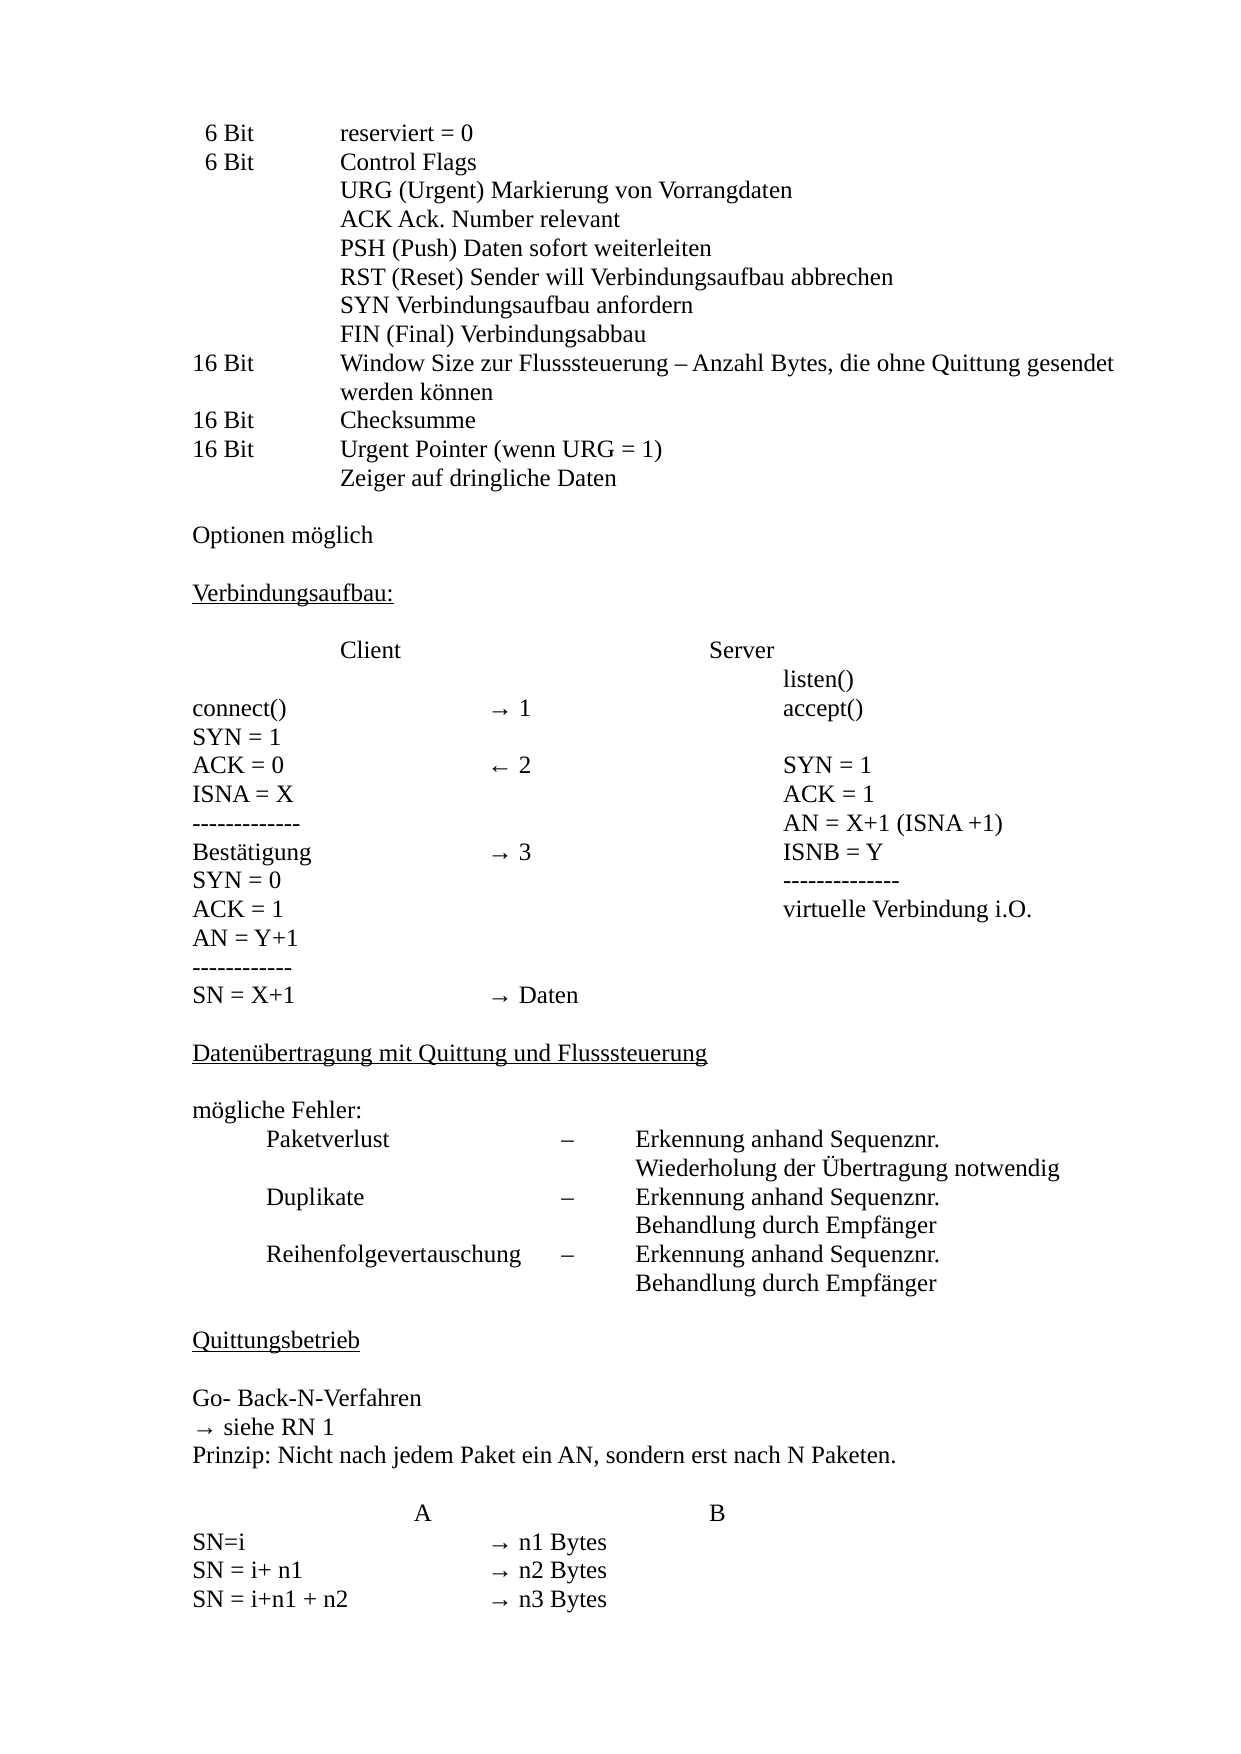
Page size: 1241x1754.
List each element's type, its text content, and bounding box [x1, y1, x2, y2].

text 16 Bit Window Size zur Flusssteuerung – Anzahl Bytes, die ohne Quittung gesendet werden können [118, 348, 1122, 406]
text RST (Reset) Sender will Verbindungsaufbau abbrechen [118, 262, 1122, 291]
text 16 Bit Urgent Pointer (wenn URG = 1) [118, 434, 1122, 463]
text ACK = 1 virtuelle Verbindung i.O. [118, 894, 1122, 923]
text URG (Urgent) Markierung von Vorrangdaten [118, 176, 1122, 204]
text Behandlung durch Empfänger [118, 1211, 1122, 1239]
text 16 Bit Checksumme [118, 406, 1122, 434]
text SN = X+1 → Daten [118, 981, 1122, 1009]
text Paketverlust – Erkennung anhand Sequenznr. [118, 1124, 1122, 1153]
text FIN (Final) Verbindungsabbau [118, 319, 1122, 348]
text ACK Ack. Number relevant [118, 204, 1122, 233]
text Verbindungsaufbau: [118, 578, 1122, 607]
text 6 Bit Control Flags [118, 147, 1122, 176]
text connect() → 1 accept() [118, 693, 1122, 722]
text Optionen möglich [118, 521, 1122, 549]
text Reihenfolgevertauschung – Erkennung anhand Sequenznr. [118, 1239, 1122, 1268]
text SYN = 1 [118, 722, 1122, 751]
text Bestätigung → 3 ISNB = Y [118, 837, 1122, 866]
text SYN = 0 -------------- [118, 866, 1122, 894]
text SN = i+ n1 → n2 Bytes [118, 1556, 1122, 1584]
text A B [118, 1498, 1122, 1527]
text Wiederholung der Übertragung notwendig [118, 1153, 1122, 1182]
text Datenübertragung mit Quittung und Flusssteuerung [118, 1038, 1122, 1067]
text ISNA = X ACK = 1 [118, 779, 1122, 808]
text ACK = 0 ← 2 SYN = 1 [118, 751, 1122, 779]
text Prinzip: Nicht nach jedem Paket ein AN, sondern erst nach N Paketen. [118, 1441, 1122, 1469]
text SN = i+n1 + n2 → n3 Bytes [118, 1584, 1122, 1613]
text PSH (Push) Daten sofort weiterleiten [118, 233, 1122, 262]
text SYN Verbindungsaufbau anfordern [118, 291, 1122, 319]
text Behandlung durch Empfänger [118, 1268, 1122, 1297]
text ------------- AN = X+1 (ISNA +1) [118, 808, 1122, 837]
text listen() [118, 664, 1122, 693]
text → siehe RN 1 [118, 1412, 1122, 1441]
text Client Server [118, 636, 1122, 664]
text ------------ [118, 952, 1122, 981]
text Quittungsbetrieb [118, 1326, 1122, 1354]
text mögliche Fehler: [118, 1096, 1122, 1124]
text 6 Bit reserviert = 0 [118, 118, 1122, 147]
text Go- Back-N-Verfahren [118, 1383, 1122, 1412]
text Zeiger auf dringliche Daten [118, 463, 1122, 492]
text SN=i → n1 Bytes [118, 1527, 1122, 1556]
text AN = Y+1 [118, 923, 1122, 952]
text Duplikate – Erkennung anhand Sequenznr. [118, 1182, 1122, 1211]
